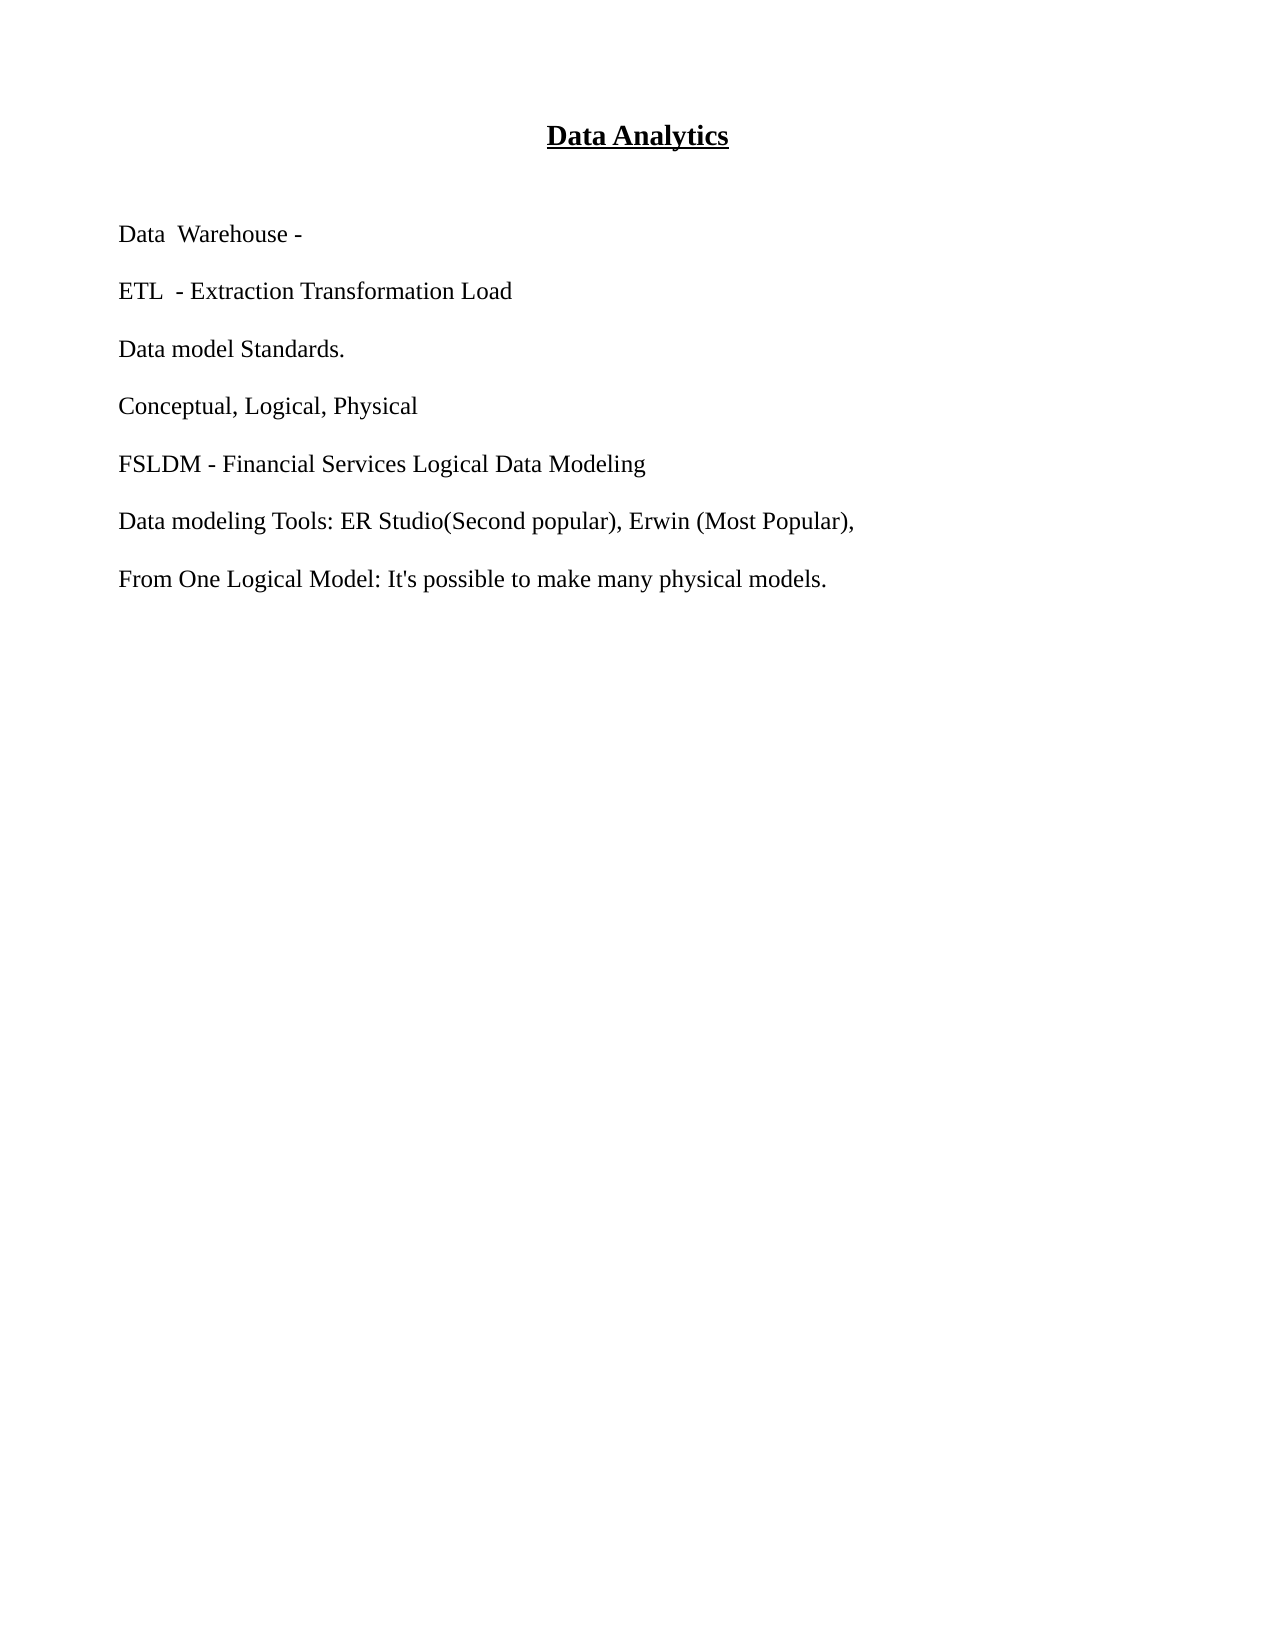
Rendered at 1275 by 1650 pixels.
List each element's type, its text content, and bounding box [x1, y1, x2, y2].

text FSLDM - Financial Services Logical Data Modeling [118, 449, 1157, 477]
text Conceptual, Logical, Physical [118, 391, 1157, 420]
text Data modeling Tools: ER Studio(Second popular), Erwin (Most Popular), [118, 506, 1157, 535]
text Data Analytics [118, 118, 1157, 152]
text ETL - Extraction Transformation Load [118, 276, 1157, 305]
text From One Logical Model: It's possible to make many physical models. [118, 564, 1157, 592]
text Data Warehouse - [118, 219, 1157, 247]
text Data model Standards. [118, 334, 1157, 362]
